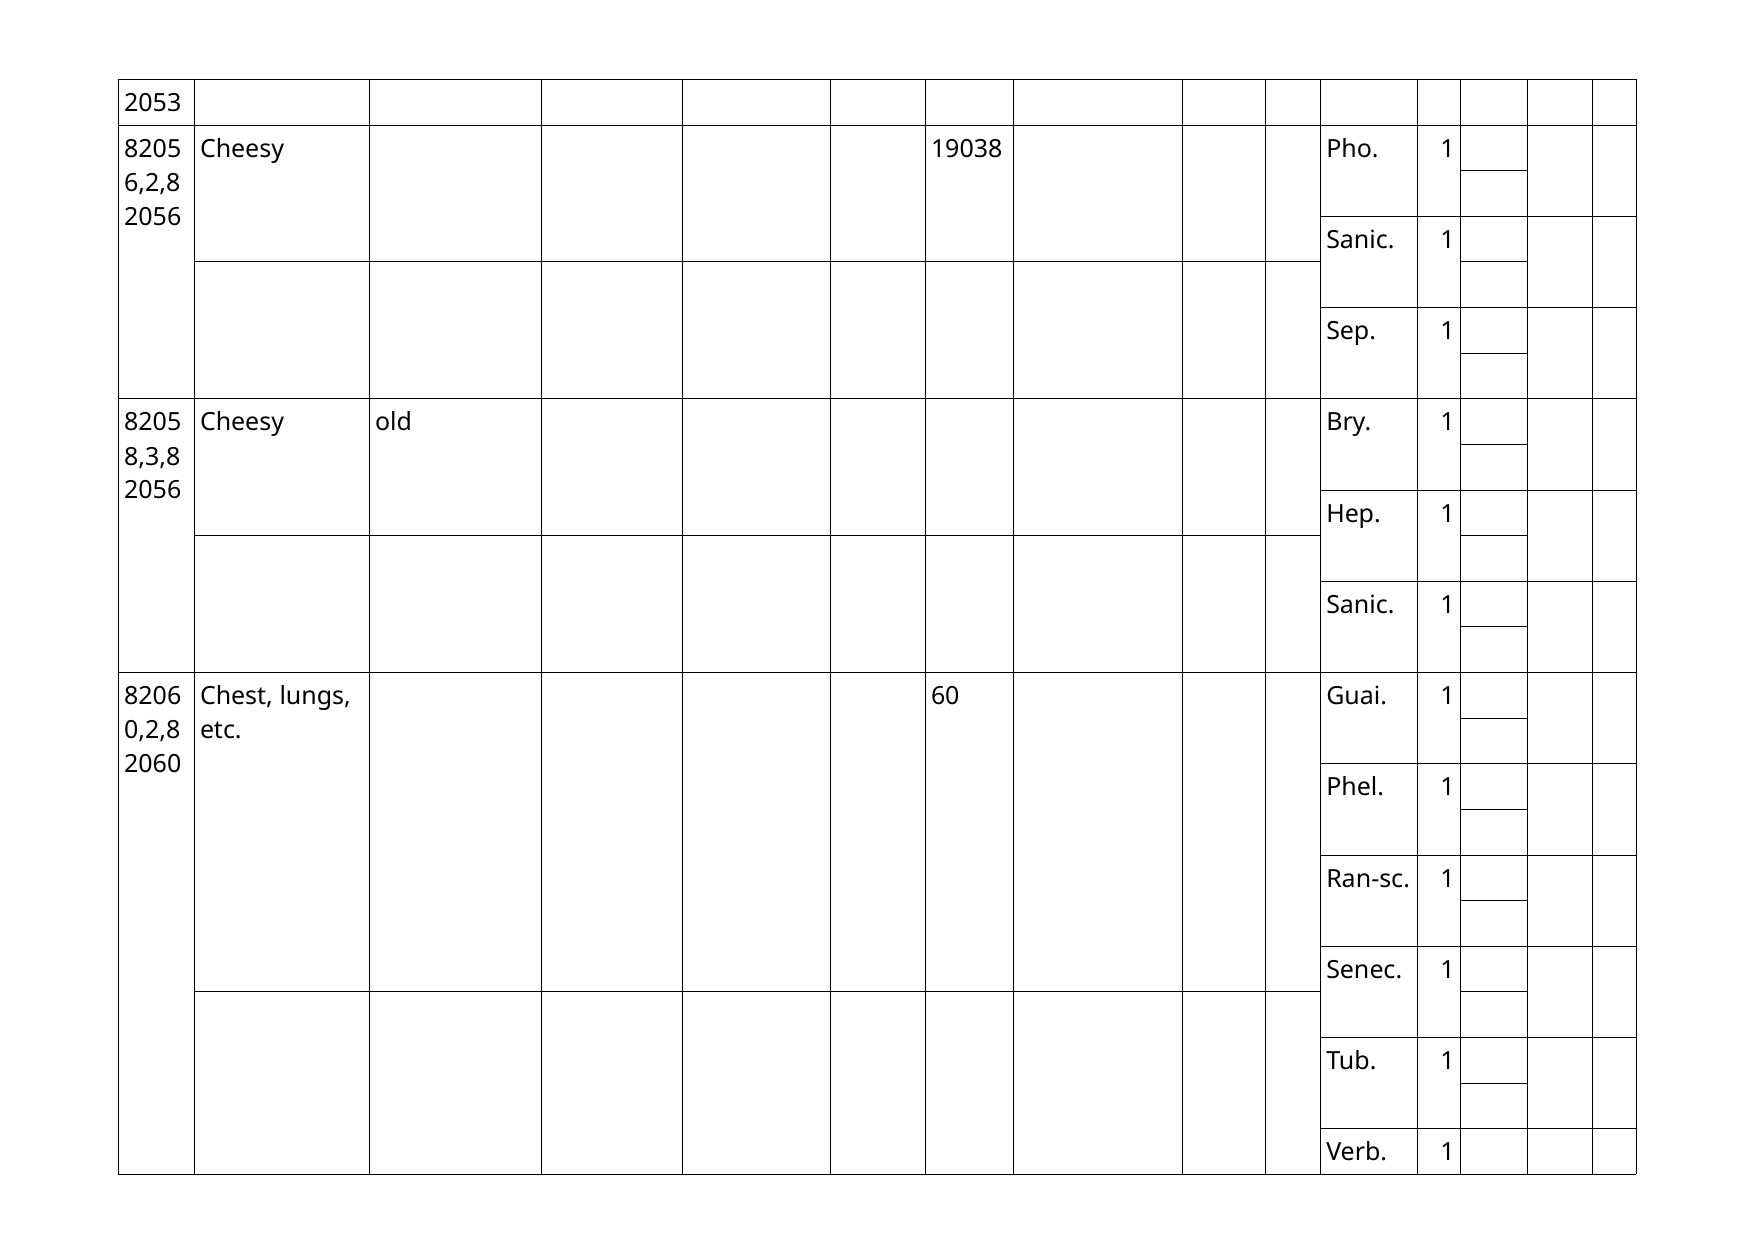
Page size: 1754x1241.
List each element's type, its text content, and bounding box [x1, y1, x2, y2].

table_cell Cheesy [195, 399, 369, 535]
table_cell [1183, 992, 1265, 1174]
table_cell Cheesy [195, 126, 369, 261]
table_cell 2053 [119, 80, 194, 124]
table_cell Chest, lungs, etc. [195, 673, 369, 991]
table_cell [195, 80, 369, 124]
table_cell 1 [1418, 126, 1460, 216]
table_cell [1593, 80, 1636, 124]
table_cell [1418, 80, 1460, 124]
table_cell [1593, 1129, 1636, 1174]
table_cell [831, 126, 925, 261]
table_cell [926, 80, 1013, 124]
table_cell [683, 262, 830, 398]
table_cell [370, 673, 541, 991]
table_cell [926, 536, 1013, 672]
table_cell [1593, 673, 1636, 763]
table_cell [1461, 901, 1527, 946]
table_cell [1461, 171, 1527, 216]
table_cell [1266, 536, 1320, 672]
table_cell [1014, 262, 1182, 398]
table_cell [1461, 354, 1527, 398]
table_cell [370, 536, 541, 672]
table_cell [1528, 308, 1592, 398]
table_cell 19038 [926, 126, 1013, 261]
table_cell 82058,3,82056 [119, 399, 194, 672]
table_cell [1183, 80, 1265, 124]
table_cell [542, 992, 682, 1174]
table_cell [926, 992, 1013, 1174]
table_cell Pho. [1321, 126, 1417, 216]
table_cell [1528, 856, 1592, 946]
table_cell [1461, 126, 1527, 170]
table_cell [542, 673, 682, 991]
table_cell [1266, 262, 1320, 398]
table_cell [1528, 582, 1592, 672]
table_cell [1528, 1129, 1592, 1174]
table_cell [1461, 582, 1527, 626]
table_cell [683, 536, 830, 672]
table_cell [542, 80, 682, 124]
table_cell [831, 262, 925, 398]
table_cell [1528, 947, 1592, 1037]
table_cell [370, 80, 541, 124]
table_cell [542, 262, 682, 398]
table_cell [1014, 536, 1182, 672]
table_cell [1266, 399, 1320, 535]
table_cell [1593, 764, 1636, 854]
table_cell Sanic. [1321, 582, 1417, 672]
table_cell [1461, 719, 1527, 763]
table_cell [1461, 947, 1527, 991]
table_cell [1014, 673, 1182, 991]
table_cell [1014, 80, 1182, 124]
table_cell 1 [1418, 1129, 1460, 1174]
table_cell [1461, 1084, 1527, 1128]
table_cell 1 [1418, 673, 1460, 763]
table_cell [1014, 399, 1182, 535]
table_cell [683, 126, 830, 261]
table_cell [1593, 126, 1636, 216]
table_cell [1266, 673, 1320, 991]
table_cell 1 [1418, 308, 1460, 398]
table_cell [195, 992, 369, 1174]
table_cell Sanic. [1321, 217, 1417, 307]
table_cell 1 [1418, 582, 1460, 672]
table_cell Ran-sc. [1321, 856, 1417, 946]
table_cell [1183, 673, 1265, 991]
table_cell 82060,2,82060 [119, 673, 194, 1174]
table_cell 60 [926, 673, 1013, 991]
table_cell [1461, 80, 1527, 124]
table_cell [1593, 1038, 1636, 1128]
table_cell [1183, 536, 1265, 672]
table_cell [1528, 399, 1592, 489]
table_cell 1 [1418, 764, 1460, 854]
table_cell [831, 80, 925, 124]
table_cell [683, 673, 830, 991]
table_cell [1593, 491, 1636, 581]
table_cell 1 [1418, 856, 1460, 946]
table_cell [683, 80, 830, 124]
table_cell Phel. [1321, 764, 1417, 854]
table_cell [683, 399, 830, 535]
table_cell [831, 536, 925, 672]
table_cell [1183, 262, 1265, 398]
table_cell [1528, 764, 1592, 854]
table_cell Hep. [1321, 491, 1417, 581]
table_cell 82056,2,82056 [119, 126, 194, 398]
table_cell [926, 262, 1013, 398]
table_cell [1528, 80, 1592, 124]
table_cell [195, 536, 369, 672]
table_cell [1593, 582, 1636, 672]
table_cell 1 [1418, 1038, 1460, 1128]
table_cell [195, 262, 369, 398]
table_cell [1461, 536, 1527, 581]
table_cell [1461, 1129, 1527, 1174]
table_cell [1528, 1038, 1592, 1128]
table_cell Verb. [1321, 1129, 1417, 1174]
table_cell [1266, 80, 1320, 124]
table_cell [683, 992, 830, 1174]
table_cell [1461, 856, 1527, 900]
table_cell 1 [1418, 947, 1460, 1037]
table_cell [1461, 673, 1527, 718]
table_cell [1528, 491, 1592, 581]
table_cell [1014, 126, 1182, 261]
table_cell [1593, 399, 1636, 489]
table_cell [1461, 1038, 1527, 1083]
table_cell [370, 992, 541, 1174]
table_cell [1461, 764, 1527, 809]
table_cell old [370, 399, 541, 535]
table_cell [1461, 992, 1527, 1037]
table_cell 1 [1418, 491, 1460, 581]
table_cell [370, 262, 541, 398]
table_cell [831, 673, 925, 991]
table_cell [1266, 992, 1320, 1174]
table_cell Sep. [1321, 308, 1417, 398]
table_cell [1461, 262, 1527, 307]
table_cell [831, 399, 925, 535]
table_cell [1593, 856, 1636, 946]
table_cell [1593, 947, 1636, 1037]
table_cell Senec. [1321, 947, 1417, 1037]
table_cell [542, 536, 682, 672]
table_cell [1461, 308, 1527, 353]
table_cell [1183, 399, 1265, 535]
table_cell [1528, 217, 1592, 307]
table_cell [1528, 126, 1592, 216]
table_cell [1461, 399, 1527, 444]
table_cell [1014, 992, 1182, 1174]
table_cell [1528, 673, 1592, 763]
table_cell Bry. [1321, 399, 1417, 489]
table_cell [1461, 491, 1527, 535]
table_cell [1321, 80, 1417, 124]
table_cell Guai. [1321, 673, 1417, 763]
table_cell [926, 399, 1013, 535]
table_cell Tub. [1321, 1038, 1417, 1128]
table_cell [1461, 217, 1527, 261]
table_cell [370, 126, 541, 261]
table_cell [1461, 627, 1527, 672]
table_cell [1593, 217, 1636, 307]
table_cell 1 [1418, 217, 1460, 307]
table_cell [542, 399, 682, 535]
table_cell [1183, 126, 1265, 261]
table_cell [1461, 445, 1527, 489]
table_cell [1266, 126, 1320, 261]
table_cell [542, 126, 682, 261]
table_cell [1461, 810, 1527, 854]
table_cell 1 [1418, 399, 1460, 489]
table_cell [831, 992, 925, 1174]
table_cell [1593, 308, 1636, 398]
